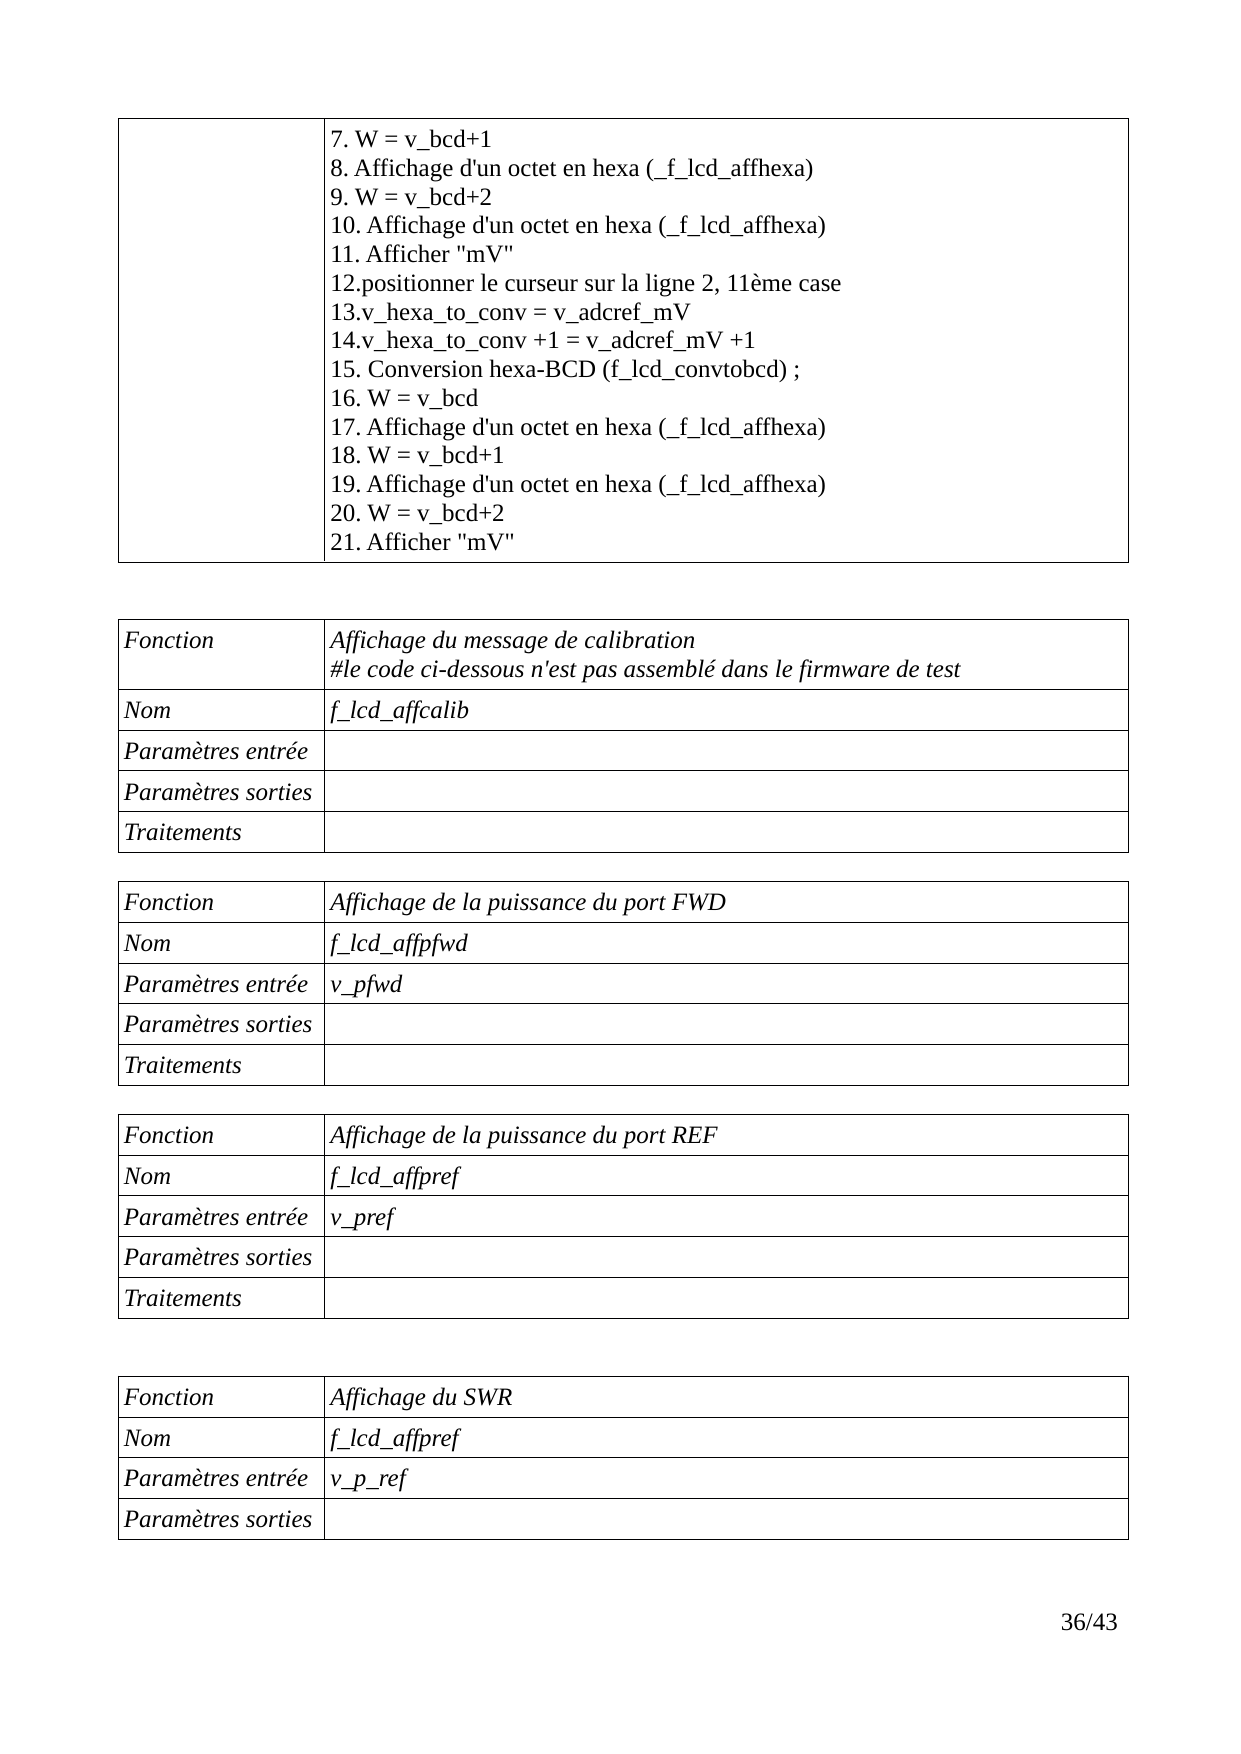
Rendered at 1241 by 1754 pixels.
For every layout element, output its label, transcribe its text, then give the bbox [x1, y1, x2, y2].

table_cell [119, 119, 324, 561]
table_cell Nom [119, 1156, 324, 1195]
table_cell v_pfwd [325, 964, 1128, 1003]
table_header Affichage de la puissance du port FWD [325, 882, 1128, 922]
table_header Affichage de la puissance du port REF [325, 1115, 1128, 1155]
table_cell [325, 1499, 1128, 1538]
table_cell [325, 1004, 1128, 1044]
table_cell f_lcd_affpfwd [325, 923, 1128, 962]
table_cell 7. W = v_bcd+1 8. Affichage d'un octet en hexa (_f_lcd_affhexa) 9. W = v_bcd+2 10. Affichage d'un octet en hexa (_f_lcd_affhexa) 11. Afficher "mV" 12.positionner le curseur sur la ligne 2, 11ème case 13.v_hexa_to_conv = v_adcref_mV 14.v_hexa_to_conv +1 = v_adcref_mV +1 15. Conversion hexa-BCD (f_lcd_convtobcd) ; 16. W = v_bcd 17. Affichage d'un octet en hexa (_f_lcd_affhexa) 18. W = v_bcd+1 19. Affichage d'un octet en hexa (_f_lcd_affhexa) 20. W = v_bcd+2 21. Afficher "mV" [325, 119, 1128, 561]
table_cell [325, 812, 1128, 852]
table_cell [325, 771, 1128, 811]
table_cell Paramètres entrée [119, 1196, 324, 1236]
table_cell f_lcd_affcalib [325, 690, 1128, 729]
table_cell Paramètres sorties [119, 1237, 324, 1277]
table_cell Traitements [119, 1278, 324, 1318]
table_cell Paramètres entrée [119, 1458, 324, 1498]
table_header Affichage du message de calibration #le code ci-dessous n'est pas assemblé dans le firmware de test [325, 620, 1128, 689]
table_cell [325, 731, 1128, 770]
table_cell Traitements [119, 812, 324, 852]
table_cell Nom [119, 690, 324, 729]
table_cell f_lcd_affpref [325, 1418, 1128, 1457]
table_cell v_pref [325, 1196, 1128, 1236]
table_header Fonction [119, 882, 324, 922]
table_header Fonction [119, 1115, 324, 1155]
table_cell [325, 1237, 1128, 1277]
table_cell Nom [119, 923, 324, 962]
table_cell [325, 1278, 1128, 1318]
table_header Affichage du SWR [325, 1377, 1128, 1416]
table_cell Nom [119, 1418, 324, 1457]
table_cell Paramètres sorties [119, 1499, 324, 1538]
table_header Fonction [119, 1377, 324, 1416]
table_cell Paramètres entrée [119, 964, 324, 1003]
table_header Fonction [119, 620, 324, 689]
table_cell Traitements [119, 1045, 324, 1085]
table_cell Paramètres sorties [119, 1004, 324, 1044]
table_cell Paramètres entrée [119, 731, 324, 770]
table_cell f_lcd_affpref [325, 1156, 1128, 1195]
table_cell [325, 1045, 1128, 1085]
table_cell v_p_ref [325, 1458, 1128, 1498]
table_cell Paramètres sorties [119, 771, 324, 811]
